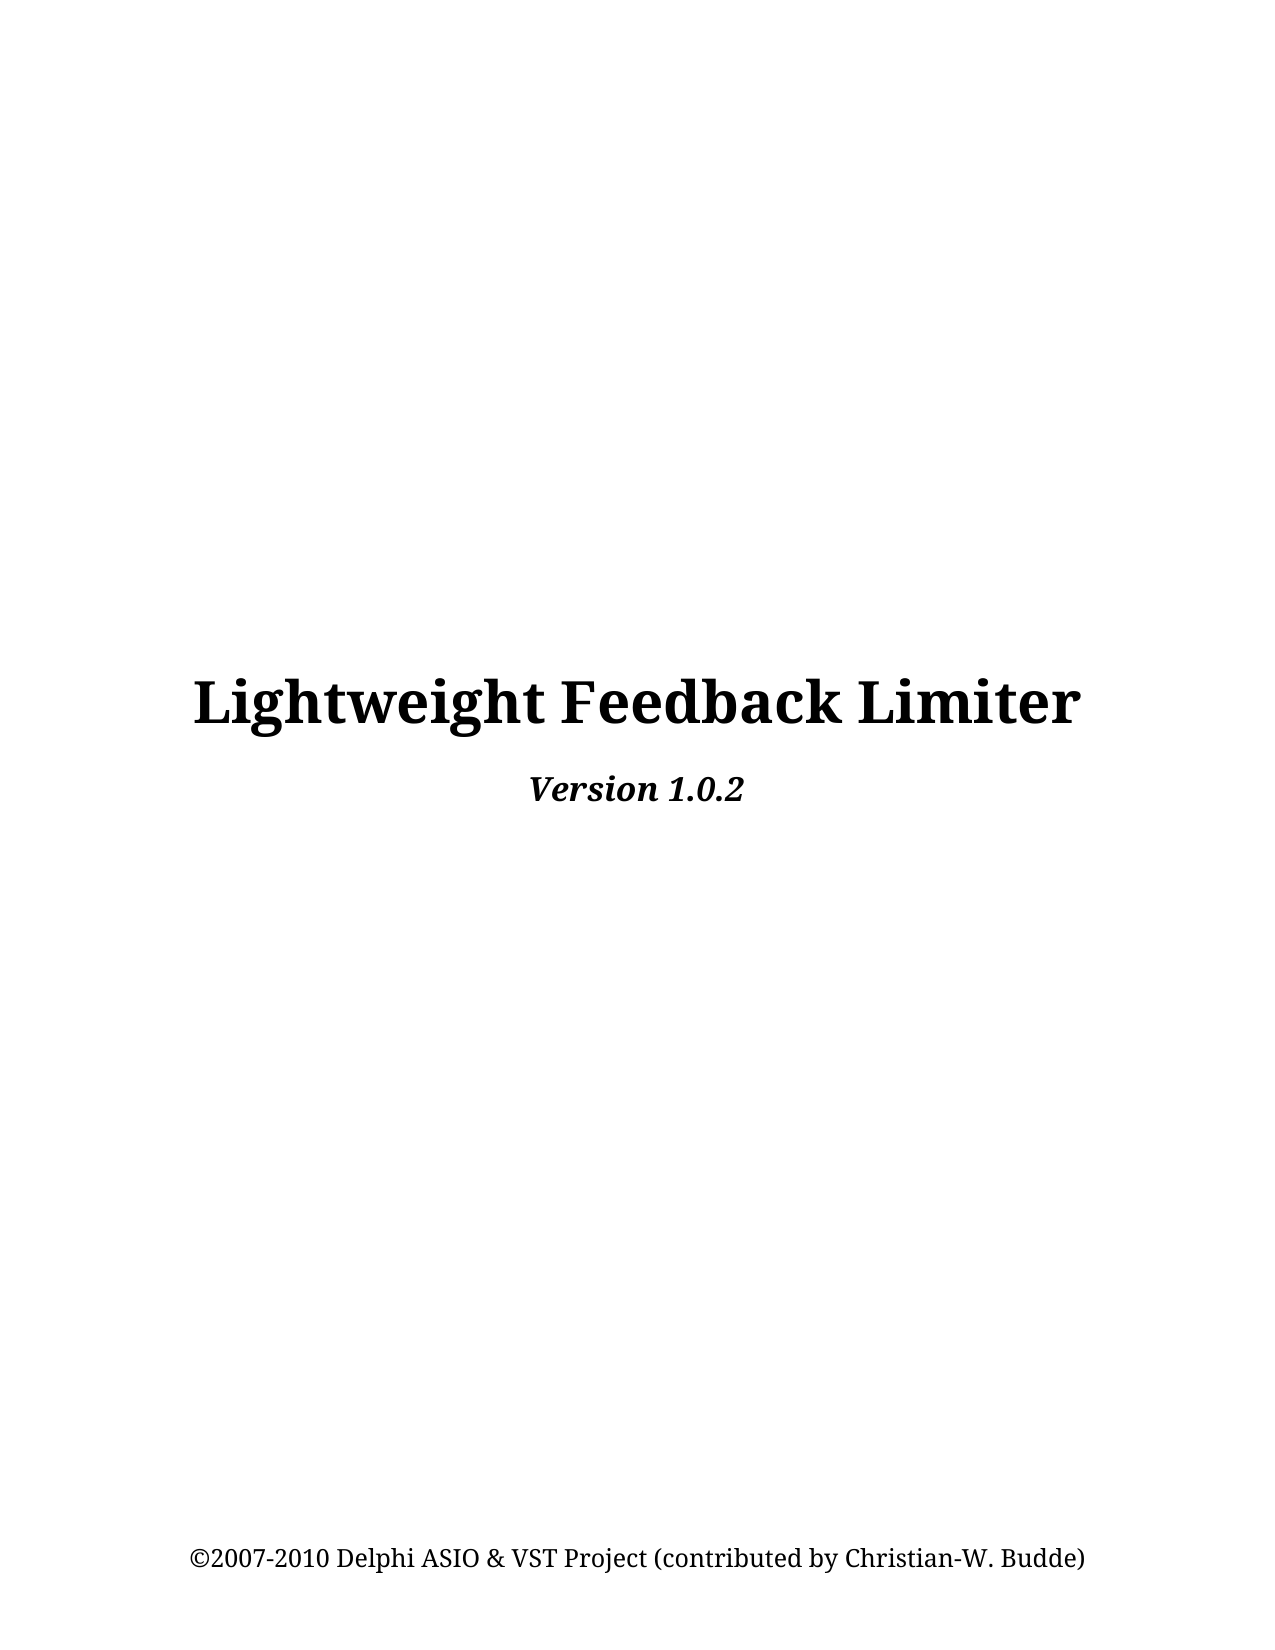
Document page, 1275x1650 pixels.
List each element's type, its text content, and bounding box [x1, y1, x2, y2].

subtitle Version 1.0.2 [148, 766, 1127, 811]
title Lightweight Feedback Limiter [148, 661, 1127, 741]
